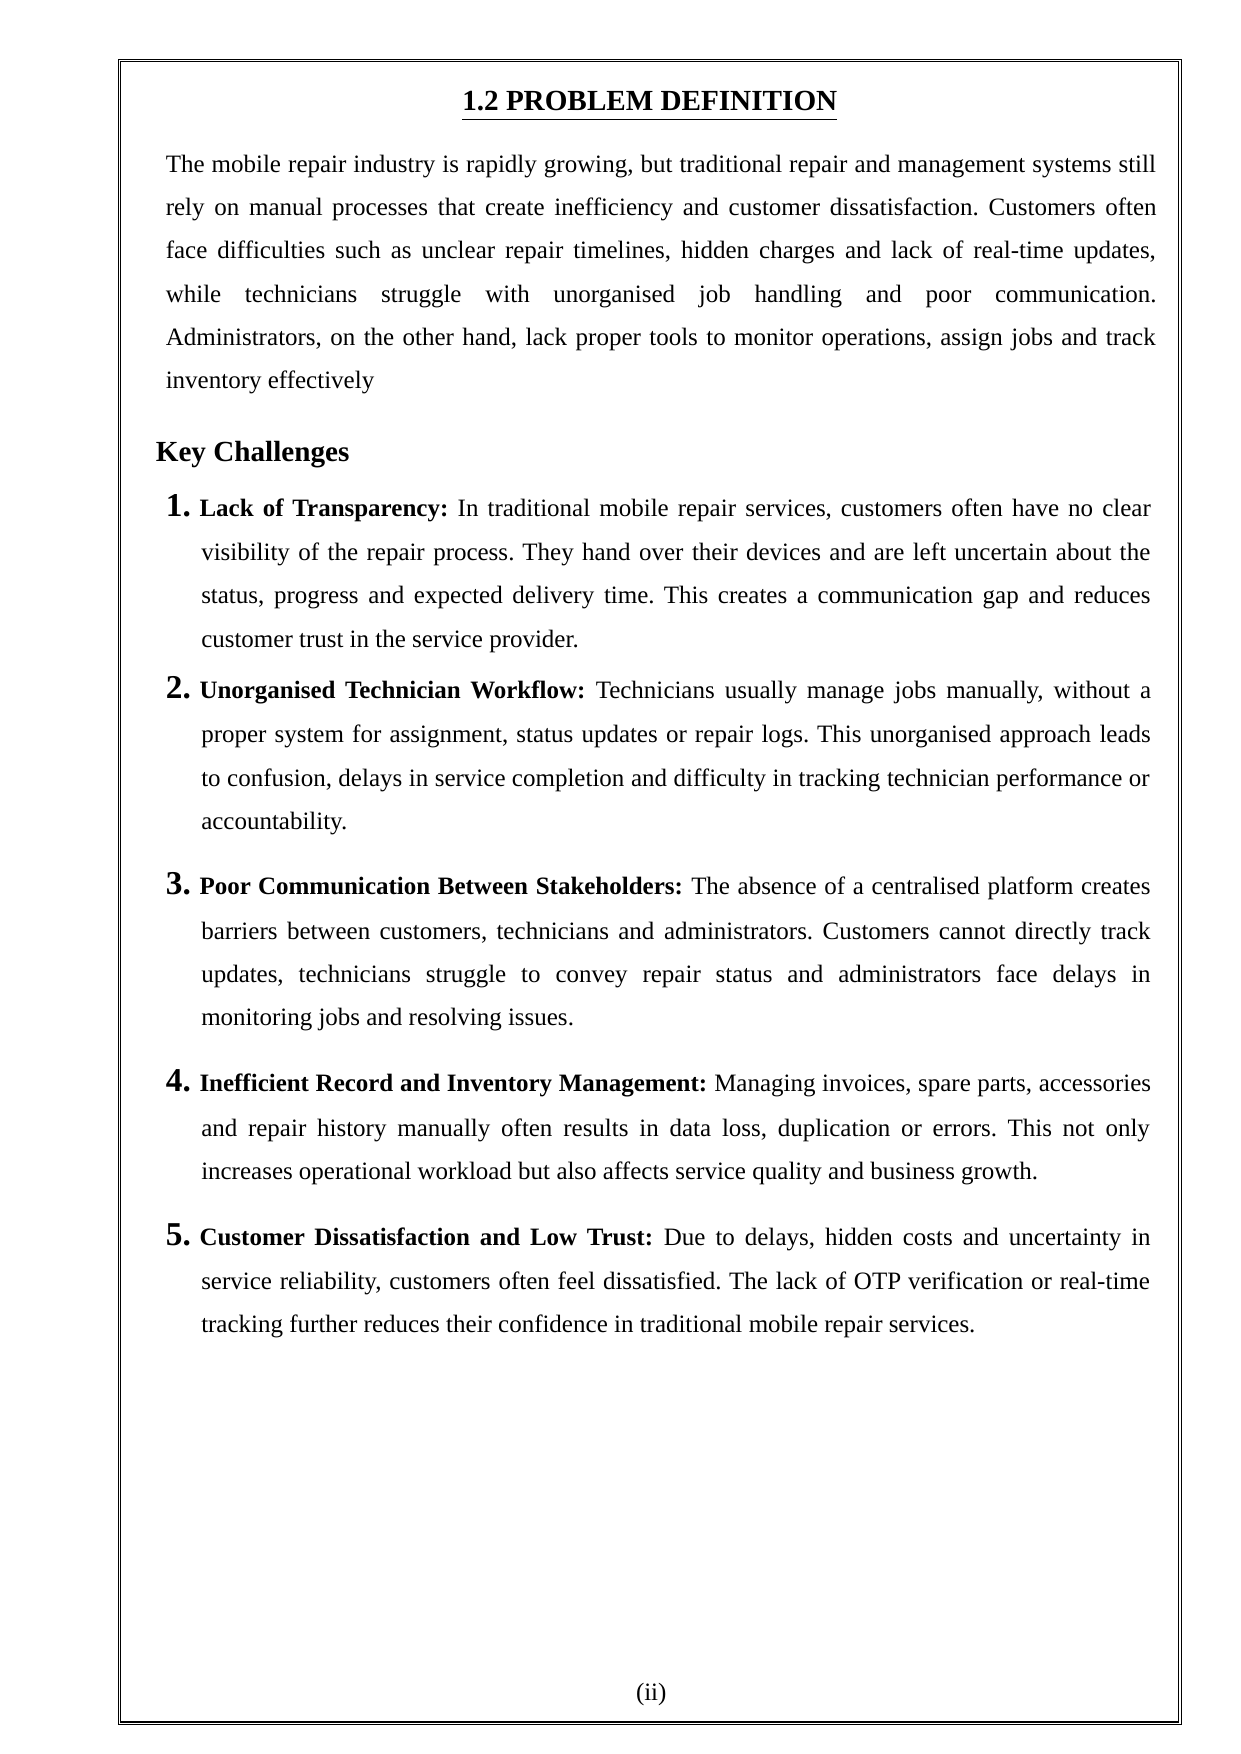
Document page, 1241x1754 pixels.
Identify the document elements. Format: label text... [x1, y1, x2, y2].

list Poor Communication Between Stakeholders: The absence of a centralised platform creates barriers between customers, technicians and administrators. Customers cannot directly track updates, technicians struggle to convey repair status and administrators face delays in monitoring jobs and resolving issues. [166, 863, 1151, 1031]
list Customer Dissatisfaction and Low Trust: Due to delays, hidden costs and uncertainty in service reliability, customers often feel dissatisfied. The lack of OTP verification or real-time tracking further reduces their confidence in traditional mobile repair services. [166, 1214, 1151, 1338]
text The mobile repair industry is rapidly growing, but traditional repair and management systems still rely on manual processes that create inefficiency and customer dissatisfaction. Customers often face difficulties such as unclear repair timelines, hidden charges and lack of real-time updates, while technicians struggle with unorganised job handling and poor communication. Administrators, on the other hand, lack proper tools to monitor operations, assign jobs and track inventory effectively [166, 149, 1157, 394]
text 1.2 PROBLEM DEFINITION [124, 83, 1175, 119]
list Unorganised Technician Workflow: Technicians usually manage jobs manually, without a proper system for assignment, status updates or repair logs. This unorganised approach leads to confusion, delays in service completion and difficulty in tracking technician performance or accountability. [166, 667, 1151, 834]
list Lack of Transparency: In traditional mobile repair services, customers often have no clear visibility of the repair process. They hand over their devices and are left uncertain about the status, progress and expected delivery time. This creates a communication gap and reduces customer trust in the service provider. [166, 485, 1151, 652]
list Inefficient Record and Inventory Management: Managing invoices, spare parts, accessories and repair history manually often results in data loss, duplication or errors. This not only increases operational workload but also affects service quality and business growth. [166, 1060, 1151, 1185]
text Key Challenges [124, 434, 1175, 468]
